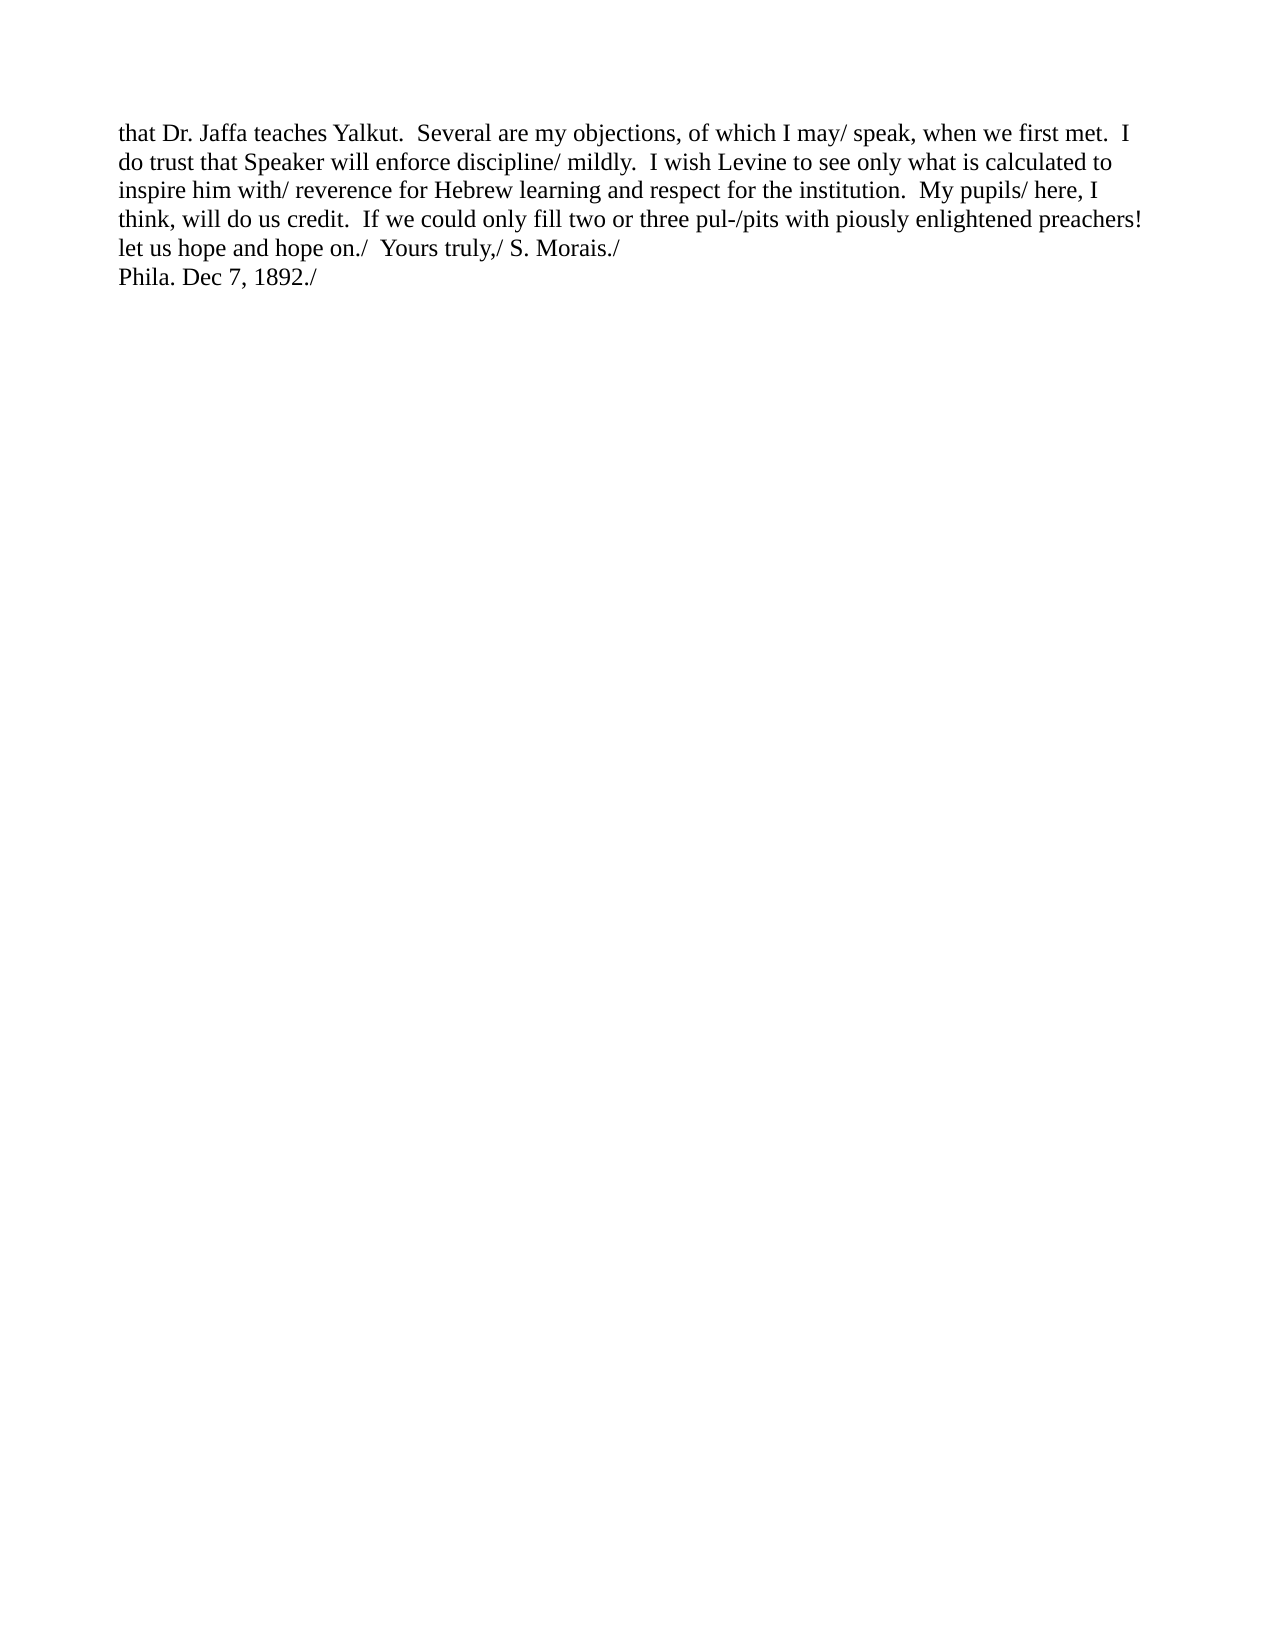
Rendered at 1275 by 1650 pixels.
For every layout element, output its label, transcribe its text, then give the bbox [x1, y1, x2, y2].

text Phila. Dec 7, 1892./ [118, 262, 1157, 291]
text that Dr. Jaffa teaches Yalkut. Several are my objections, of which I may/ speak, when we first met. I do trust that Speaker will enforce discipline/ mildly. I wish Levine to see only what is calculated to inspire him with/ reverence for Hebrew learning and respect for the institution. My pupils/ here, I think, will do us credit. If we could only fill two or three pul-/pits with piously enlightened preachers! let us hope and hope on./ Yours truly,/ S. Morais./ [118, 118, 1157, 262]
